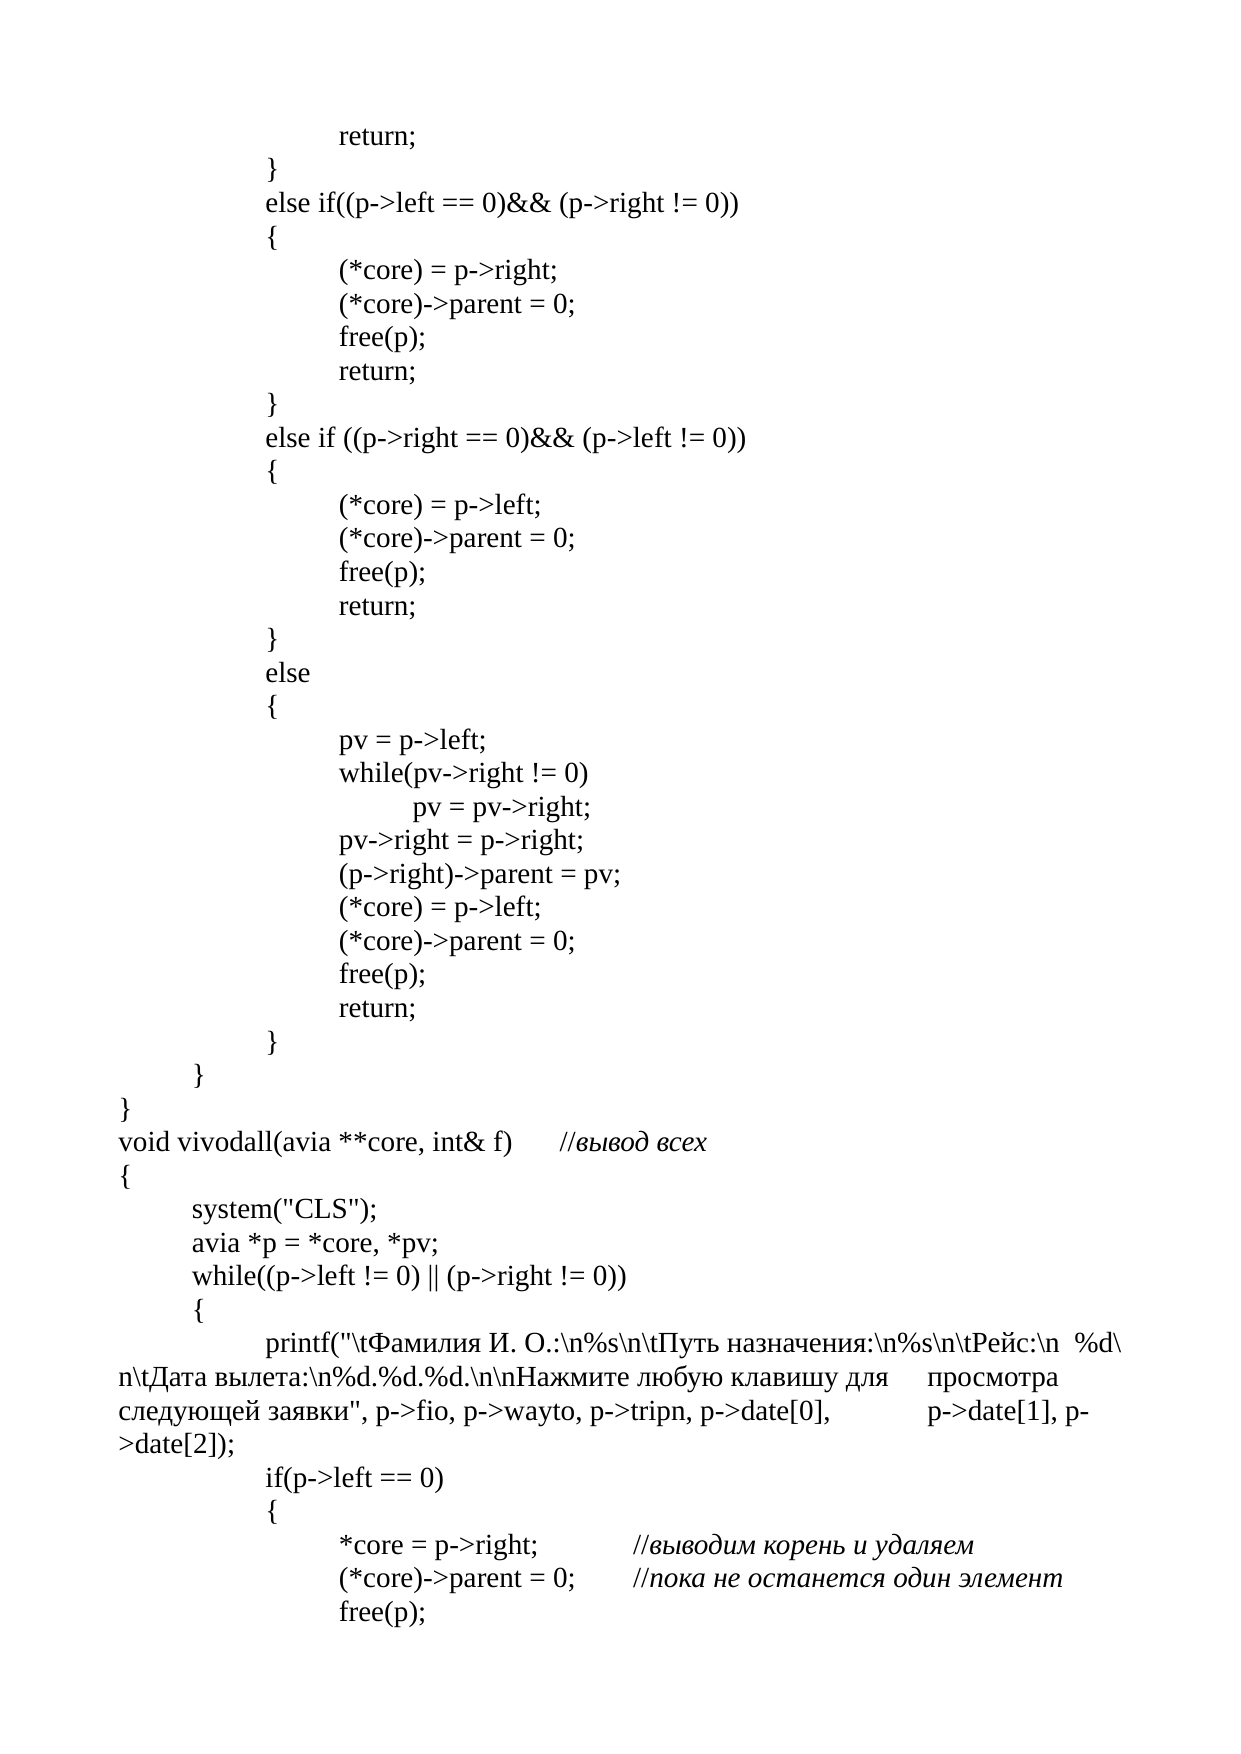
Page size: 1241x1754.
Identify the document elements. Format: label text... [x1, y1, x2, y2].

text else [118, 655, 1122, 688]
text } [118, 621, 1122, 655]
text (p->right)->parent = pv; [118, 856, 1122, 889]
text return; [118, 990, 1122, 1024]
text } [118, 1024, 1122, 1057]
text else if ((p->right == 0)&& (p->left != 0)) [118, 420, 1122, 453]
text (*core)->parent = 0; [118, 286, 1122, 319]
text { [118, 1158, 1122, 1191]
text (*core)->parent = 0; //пока не останется один элемент [118, 1560, 1122, 1594]
text free(p); [118, 319, 1122, 353]
text (*core)->parent = 0; [118, 923, 1122, 957]
text return; [118, 353, 1122, 386]
text while((p->left != 0) || (p->right != 0)) [118, 1258, 1122, 1292]
text { [118, 1493, 1122, 1527]
text printf("\tФамилия И. О.:\n%s\n\tПуть назначения:\n%s\n\tРейс:\n %d\n\tДата вылета:\n%d.%d.%d.\n\nНажмите любую клавишу для просмотра следующей заявки", p->fio, p->wayto, p->tripn, p->date[0], p->date[1], p->date[2]); [118, 1326, 1122, 1460]
text (*core) = p->left; [118, 487, 1122, 521]
text pv = p->left; [118, 722, 1122, 755]
text *core = p->right; //выводим корень и удаляем [118, 1527, 1122, 1560]
text (*core)->parent = 0; [118, 521, 1122, 554]
text { [118, 453, 1122, 487]
text free(p); [118, 554, 1122, 588]
text pv->right = p->right; [118, 822, 1122, 856]
text (*core) = p->right; [118, 252, 1122, 286]
text if(p->left == 0) [118, 1460, 1122, 1493]
text } [118, 1091, 1122, 1124]
text system("CLS"); [118, 1191, 1122, 1225]
text free(p); [118, 957, 1122, 990]
text void vivodall(avia **core, int& f) //вывод всех [118, 1124, 1122, 1158]
text else if((p->left == 0)&& (p->right != 0)) [118, 185, 1122, 219]
text { [118, 688, 1122, 722]
text return; [118, 118, 1122, 152]
text pv = pv->right; [118, 789, 1122, 822]
text return; [118, 588, 1122, 621]
text } [118, 152, 1122, 185]
text { [118, 219, 1122, 252]
text } [118, 386, 1122, 420]
text while(pv->right != 0) [118, 755, 1122, 789]
text avia *p = *core, *pv; [118, 1225, 1122, 1258]
text free(p); [118, 1594, 1122, 1627]
text { [118, 1292, 1122, 1326]
text } [118, 1057, 1122, 1091]
text (*core) = p->left; [118, 889, 1122, 923]
